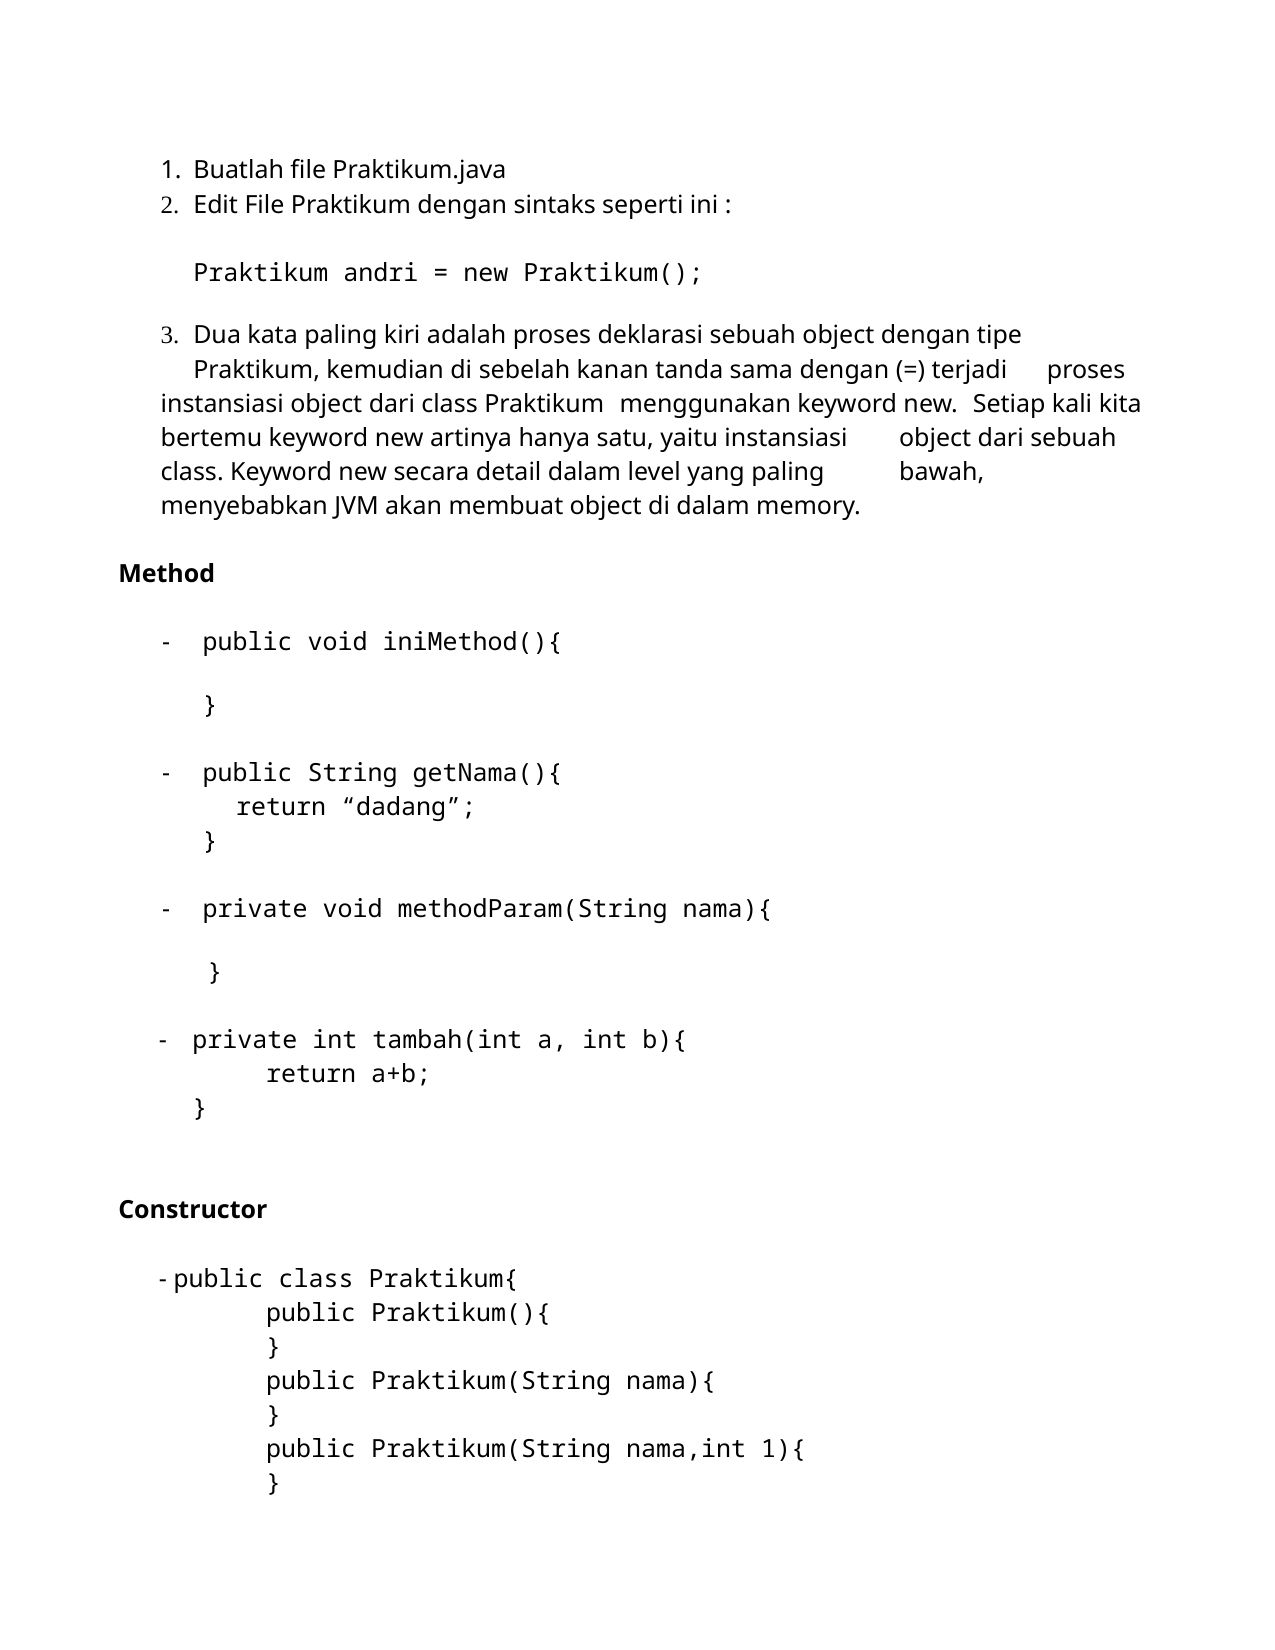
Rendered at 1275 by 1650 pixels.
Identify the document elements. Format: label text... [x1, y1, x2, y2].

list Dua kata paling kiri adalah proses deklarasi sebuah object dengan tipe Praktikum, kemudian di sebelah kanan tanda sama dengan (=) terjadi proses instansiasi object dari class Praktikum menggunakan keyword new. Setiap kali kita bertemu keyword new artinya hanya satu, yaitu instansiasi object dari sebuah class. Keyword new secara detail dalam level yang paling bawah, menyebabkan JVM akan membuat object di dalam memory. [160, 317, 1157, 522]
text public Praktikum(String nama){ } public Praktikum(String nama,int 1){ [118, 1362, 1157, 1465]
list } [162, 687, 1157, 721]
list - private void methodParam(String nama){ [162, 891, 1157, 954]
list Edit File Praktikum dengan sintaks seperti ini : Praktikum andri = new Praktikum(); [160, 186, 1157, 317]
list - public String getNama(){ [162, 755, 1157, 789]
text } [162, 823, 1157, 857]
text Method [118, 556, 1157, 590]
list - public void iniMethod(){ [162, 624, 1157, 687]
text } - private int tambah(int a, int b){ return a+b; } Constructor - public class Praktikum{ public Praktikum(){ } [118, 954, 1157, 1362]
list Buatlah file Praktikum.java [160, 152, 1157, 186]
text return “dadang”; [162, 789, 1157, 823]
text } [118, 1465, 1157, 1499]
text [118, 118, 1157, 152]
